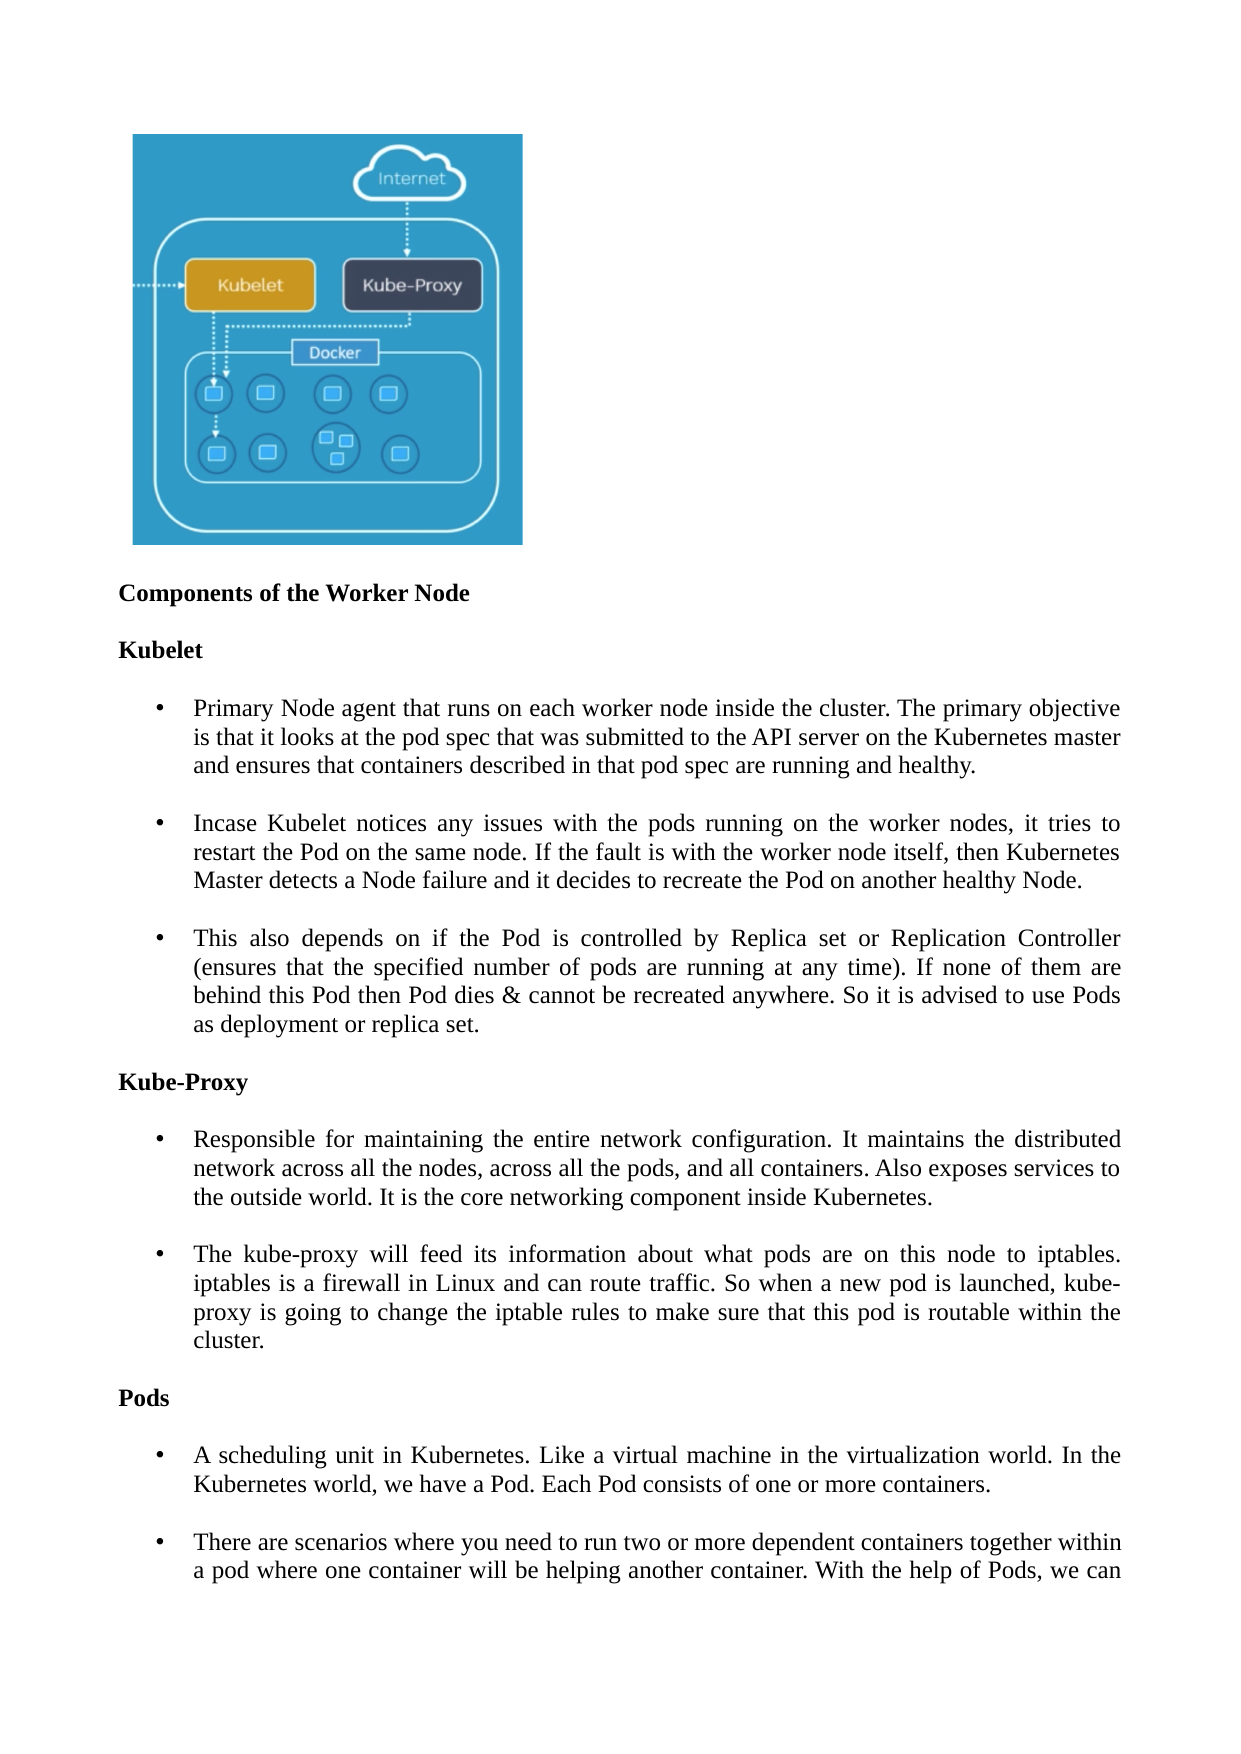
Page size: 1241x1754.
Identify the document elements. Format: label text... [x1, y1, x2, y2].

text Kube-Proxy [118, 1038, 1122, 1096]
list A scheduling unit in Kubernetes. Like a virtual machine in the virtualization world. In the Kubernetes world, we have a Pod. Each Pod consists of one or more containers. [156, 1441, 1122, 1498]
list This also depends on if the Pod is controlled by Replica set or Replication Controller (ensures that the specified number of pods are running at any time). If none of them are behind this Pod then Pod dies & cannot be recreated anywhere. So it is advised to use Pods as deployment or replica set. [156, 923, 1122, 1038]
list Primary Node agent that runs on each worker node inside the cluster. The primary objective is that it looks at the pod spec that was submitted to the API server on the Kubernetes master and ensures that containers described in that pod spec are running and healthy. [156, 693, 1122, 779]
picture [132, 134, 523, 545]
text Components of the Worker Node [118, 578, 1122, 607]
list The kube-proxy will feed its information about what pods are on this node to iptables. iptables is a firewall in Linux and can route traffic. So when a new pod is launched, kube-proxy is going to change the iptable rules to make sure that this pod is routable within the cluster. [156, 1239, 1122, 1354]
text Kubelet [118, 636, 1122, 664]
list Incase Kubelet notices any issues with the pods running on the worker nodes, it tries to restart the Pod on the same node. If the fault is with the worker node itself, then Kubernetes Master detects a Node failure and it decides to recreate the Pod on another healthy Node. [156, 808, 1122, 894]
list Responsible for maintaining the entire network configuration. It maintains the distributed network across all the nodes, across all the pods, and all containers. Also exposes services to the outside world. It is the core networking component inside Kubernetes. [156, 1124, 1122, 1211]
text Pods [118, 1383, 1122, 1412]
list There are scenarios where you need to run two or more dependent containers together within a pod where one container will be helping another container. With the help of Pods, we can [156, 1527, 1122, 1584]
